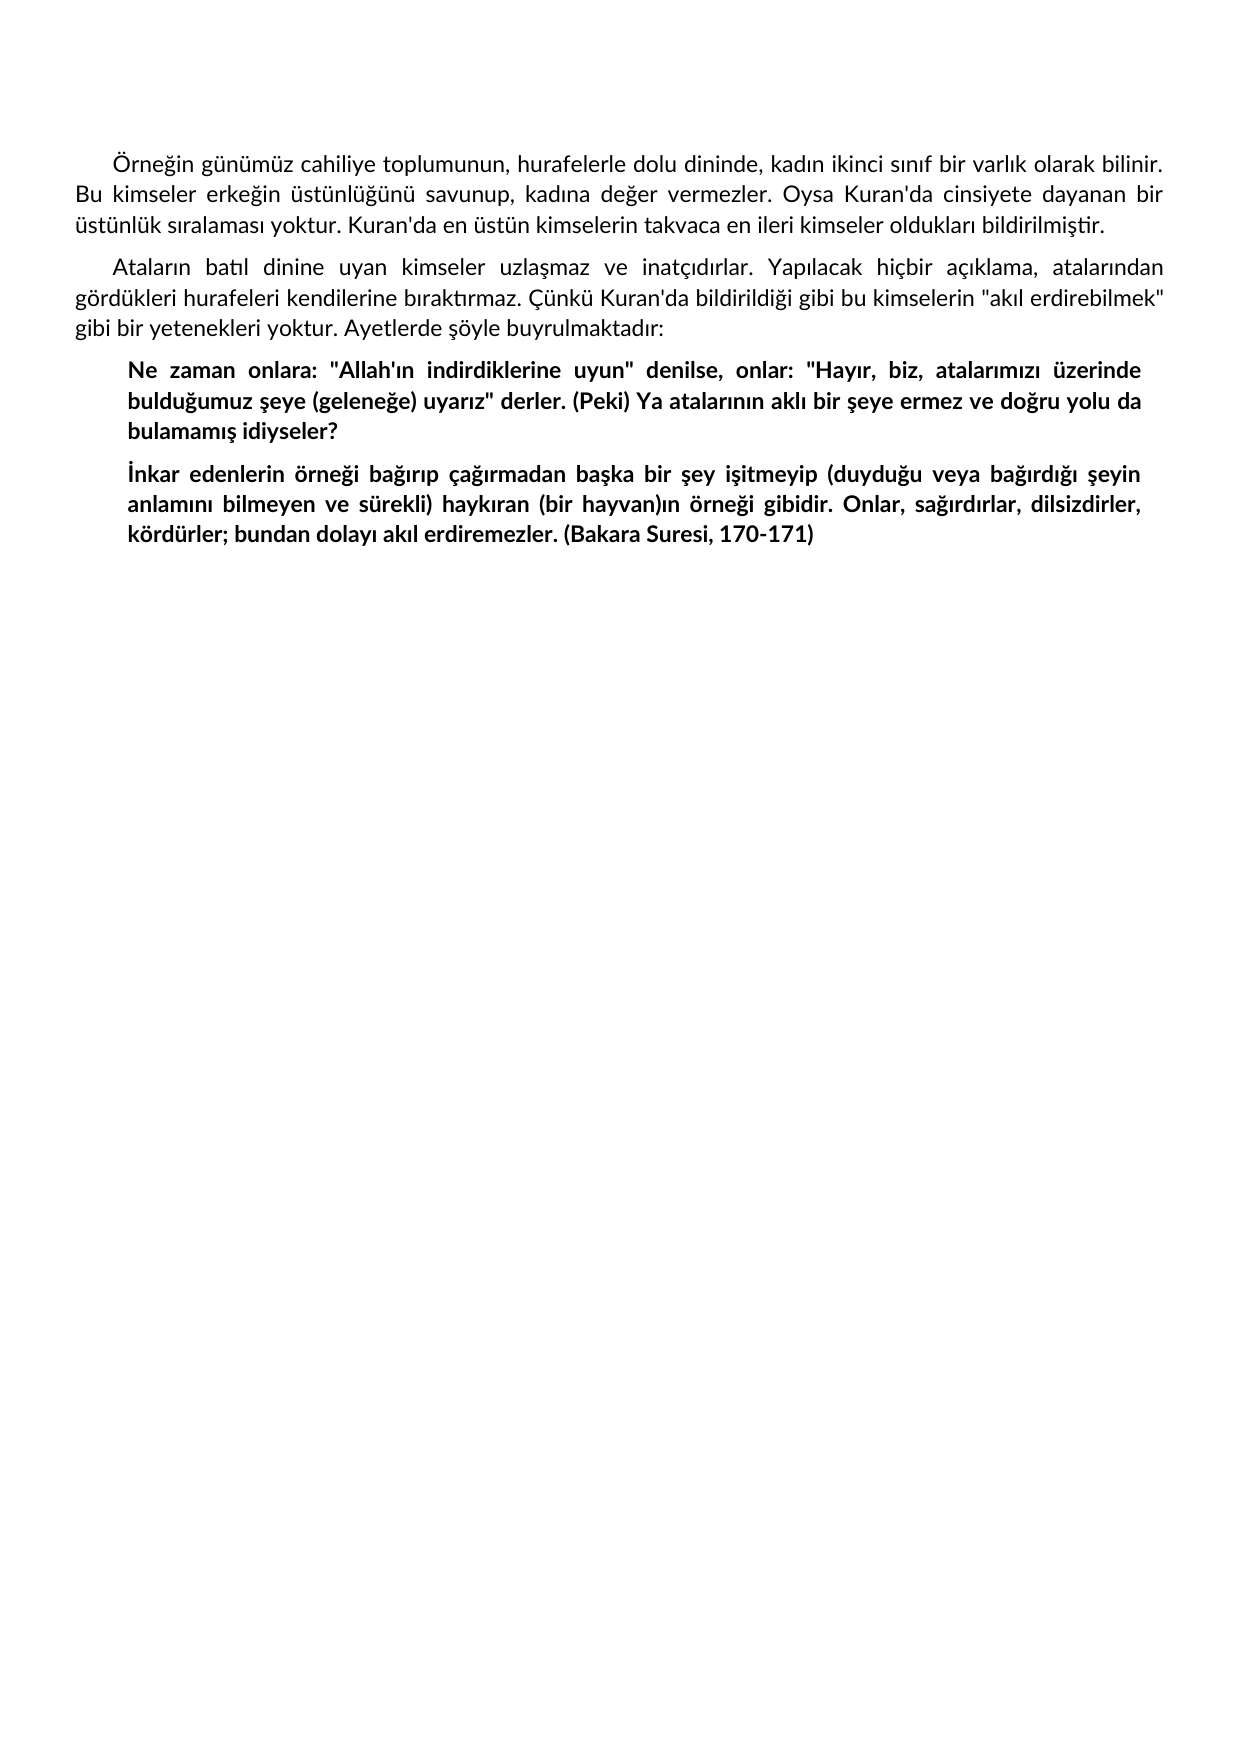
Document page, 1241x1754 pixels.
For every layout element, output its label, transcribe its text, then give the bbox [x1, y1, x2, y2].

text İnkar edenlerin örneği bağırıp çağırmadan başka bir şey işitmeyip (duyduğu veya bağırdığı şeyin anlamını bilmeyen ve sürekli) haykıran (bir hayvan)ın örneği gibidir. Onlar, sağırdırlar, dilsizdirler, kördürler; bundan dolayı akıl erdiremezler. (Bakara Suresi, 170-171) [127, 459, 1143, 547]
text Ne zaman onlara: "Allah'ın indirdiklerine uyun" denilse, onlar: "Hayır, biz, atalarımızı üzerinde bulduğumuz şeye (geleneğe) uyarız" derler. (Peki) Ya atalarının aklı bir şeye ermez ve doğru yolu da bulamamış idiyseler? [127, 356, 1143, 444]
text Örneğin günümüz cahiliye toplumunun, hurafelerle dolu dininde, kadın ikinci sınıf bir varlık olarak bilinir. Bu kimseler erkeğin üstünlüğünü savunup, kadına değer vermezler. Oysa Kuran'da cinsiyete dayanan bir üstünlük sıralaması yoktur. Kuran'da en üstün kimselerin takvaca en ileri kimseler oldukları bildirilmiştir. [75, 150, 1165, 238]
text Ataların batıl dinine uyan kimseler uzlaşmaz ve inatçıdırlar. Yapılacak hiçbir açıklama, atalarından gördükleri hurafeleri kendilerine bıraktırmaz. Çünkü Kuran'da bildirildiği gibi bu kimselerin "akıl erdirebilmek" gibi bir yetenekleri yoktur. Ayetlerde şöyle buyrulmaktadır: [75, 253, 1165, 341]
